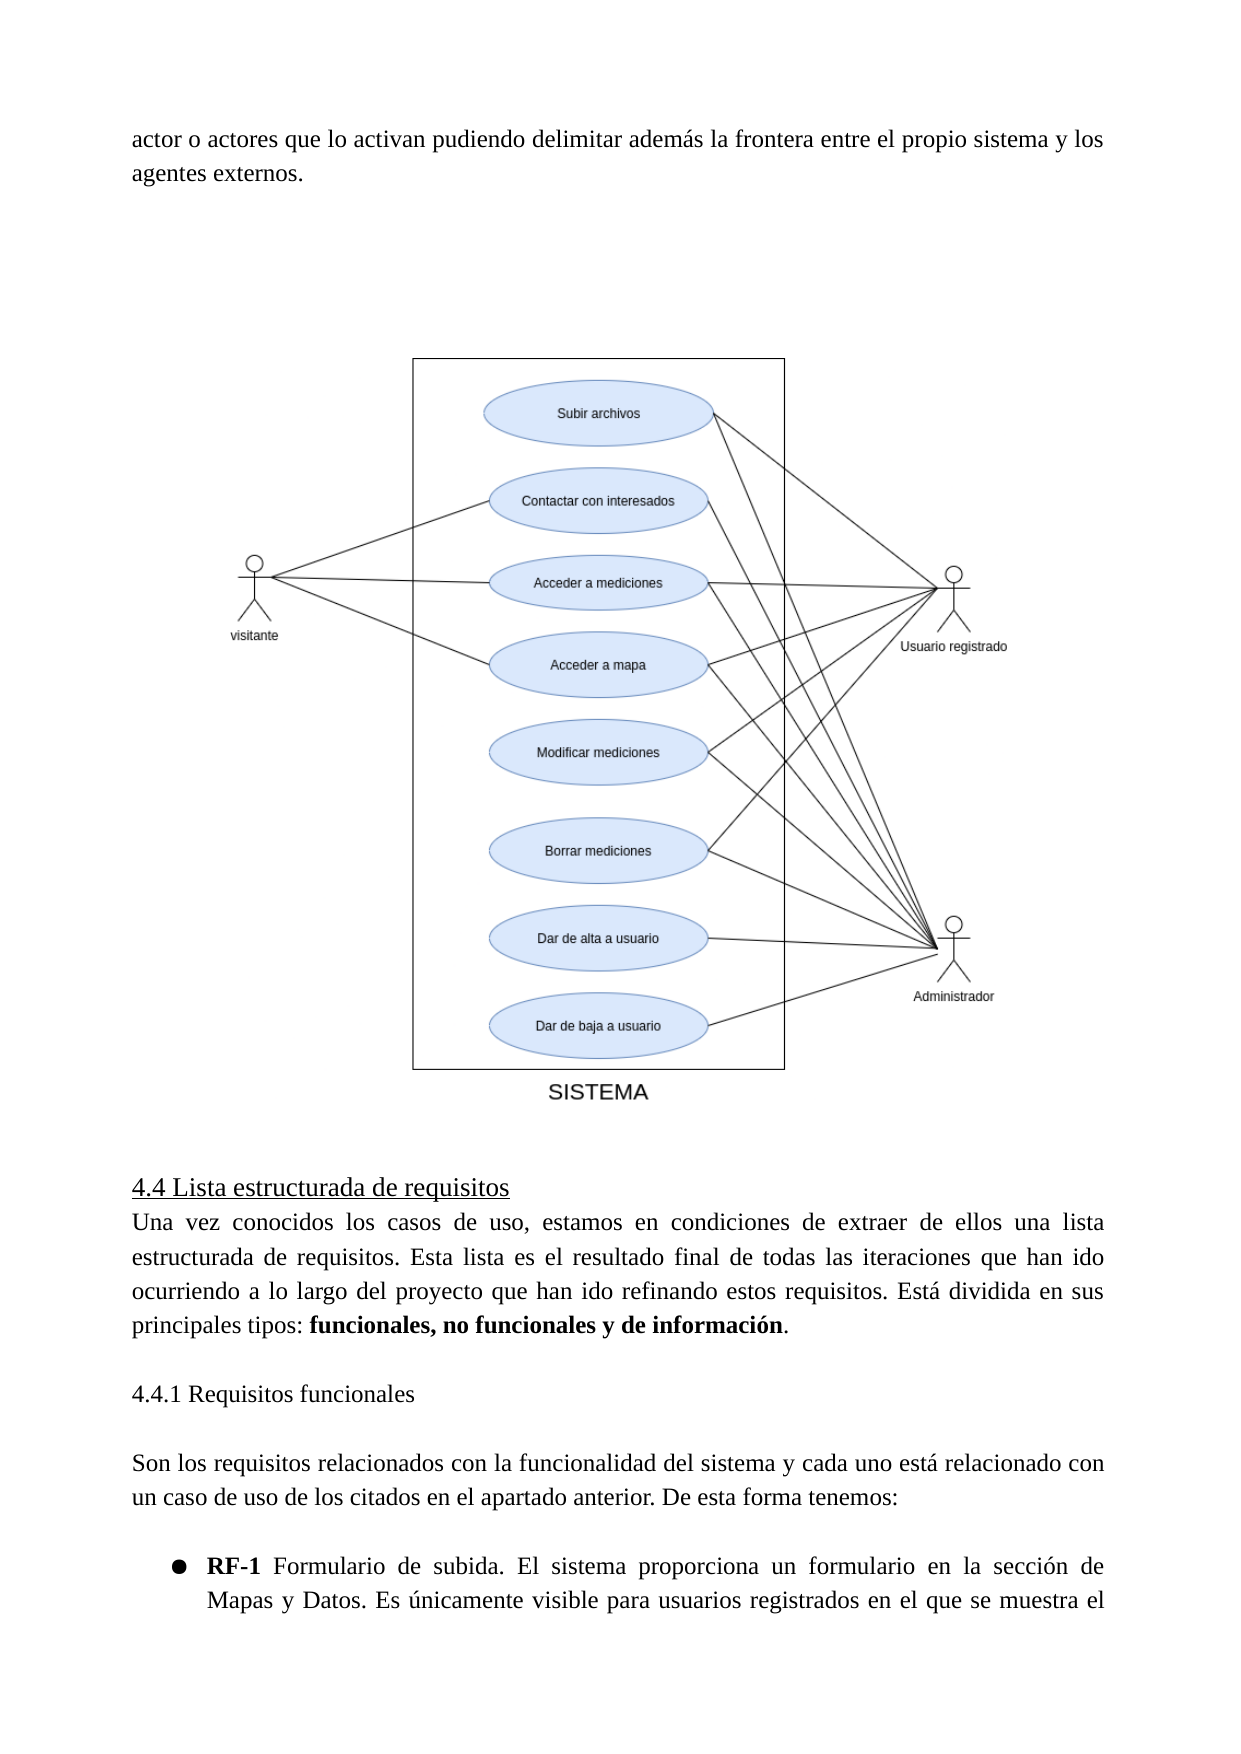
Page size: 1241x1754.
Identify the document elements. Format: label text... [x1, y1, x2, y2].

text Son los requisitos relacionados con la funcionalidad del sistema y cada uno está relacionado con un caso de uso de los citados en el apartado anterior. De esta forma tenemos: [132, 1442, 1106, 1511]
text actor o actores que lo activan pudiendo delimitar además la frontera entre el propio sistema y los agentes externos. [132, 118, 1106, 187]
text Una vez conocidos los casos de uso, estamos en condiciones de extraer de ellos una lista estructurada de requisitos. Esta lista es el resultado final de todas las iteraciones que han ido ocurriendo a lo largo del proyecto que han ido refinando estos requisitos. Está dividida en sus principales tipos: funcionales, no funcionales y de información. [132, 1202, 1106, 1339]
text 4.4 Lista estructurada de requisitos [132, 1167, 1106, 1202]
text 4.4.1 Requisitos funcionales [132, 1374, 1106, 1408]
list RF-1 Formulario de subida. El sistema proporciona un formulario en la sección de Mapas y Datos. Es únicamente visible para usuarios registrados en el que se muestra el [169, 1546, 1106, 1614]
picture [230, 358, 1008, 1105]
